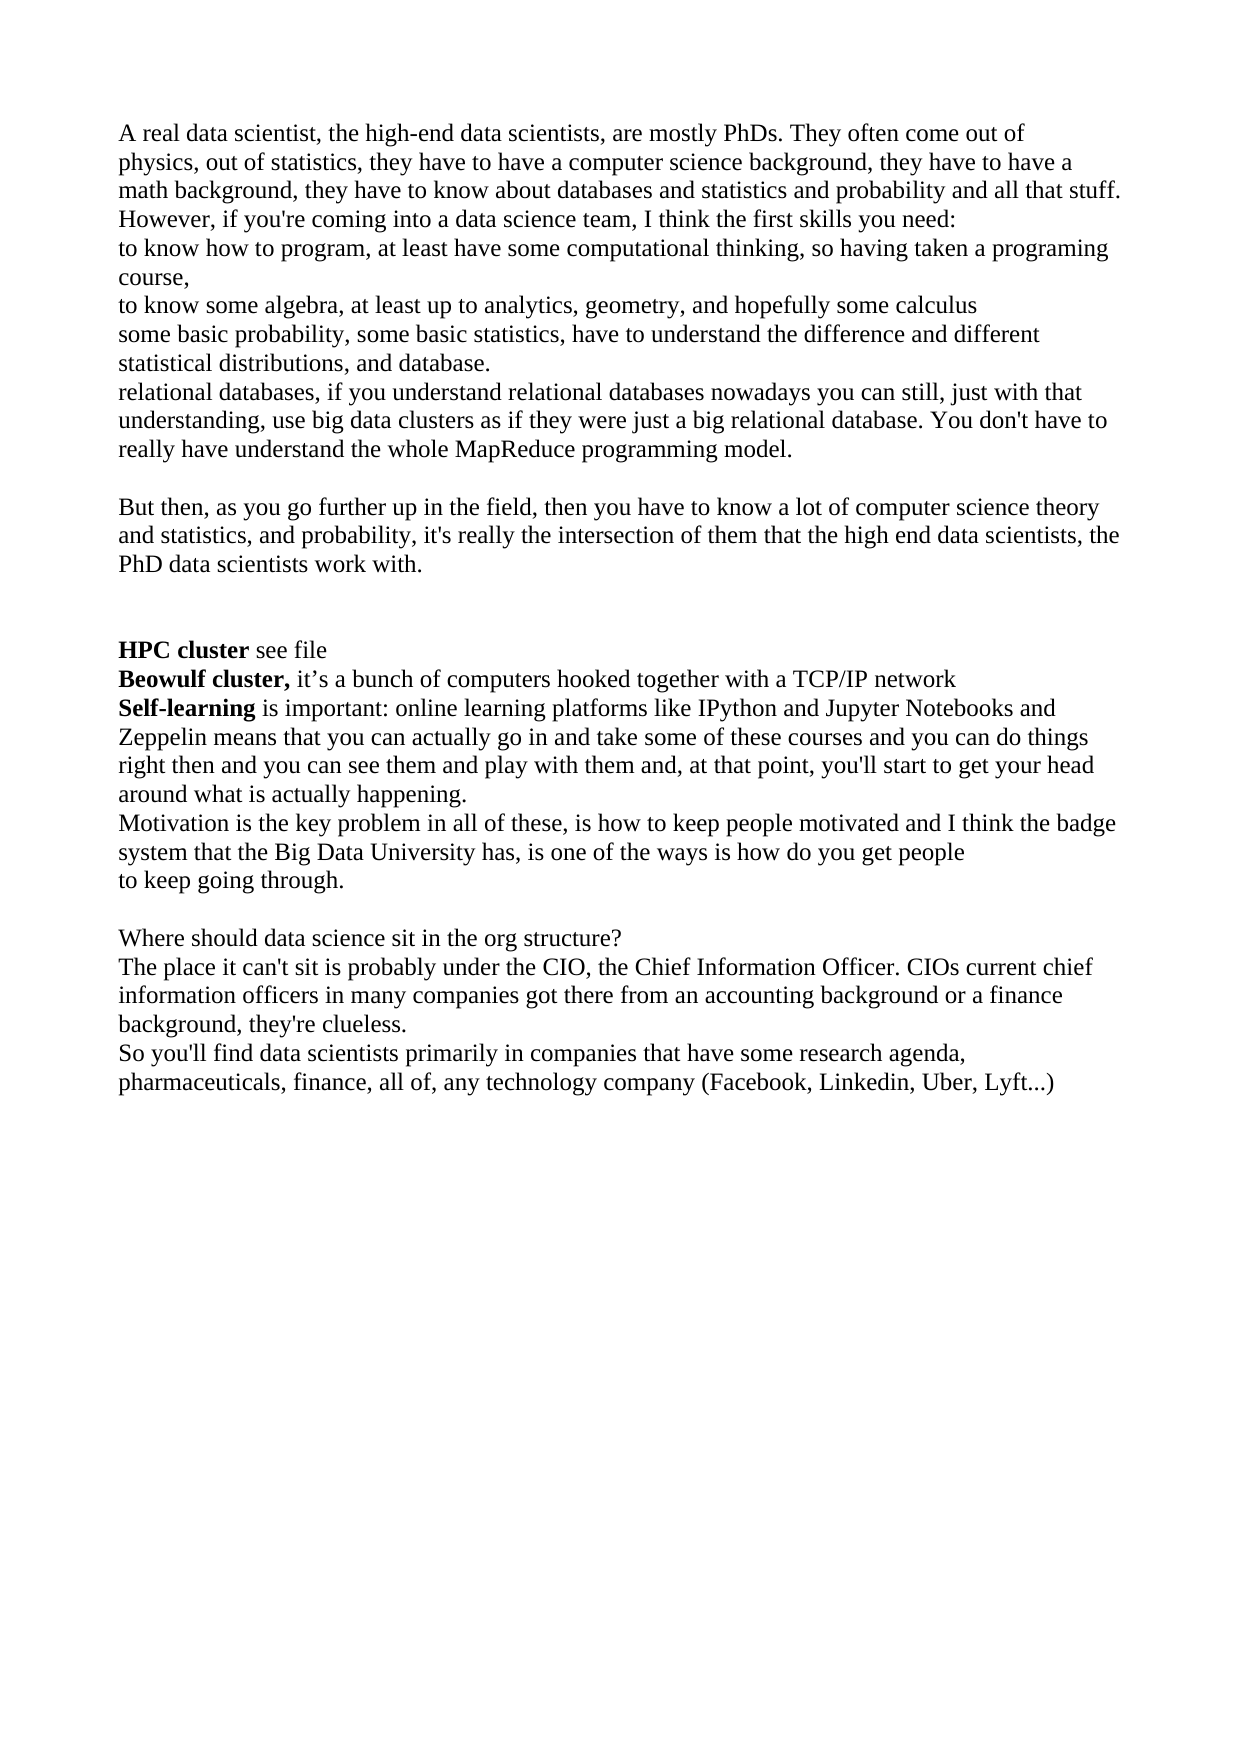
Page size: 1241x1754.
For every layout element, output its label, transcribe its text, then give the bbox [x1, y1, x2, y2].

text to know some algebra, at least up to analytics, geometry, and hopefully some calculus [118, 291, 1122, 319]
text But then, as you go further up in the field, then you have to know a lot of computer science theory and statistics, and probability, it's really the intersection of them that the high end data scientists, the PhD data scientists work with. [118, 492, 1122, 578]
text Motivation is the key problem in all of these, is how to keep people motivated and I think the badge system that the Big Data University has, is one of the ways is how do you get people [118, 808, 1122, 866]
text Self-learning is important: online learning platforms like IPython and Jupyter Notebooks and Zeppelin means that you can actually go in and take some of these courses and you can do things right then and you can see them and play with them and, at that point, you'll start to get your head around what is actually happening. [118, 693, 1122, 808]
text So you'll find data scientists primarily in companies that have some research agenda, pharmaceuticals, finance, all of, any technology company (Facebook, Linkedin, Uber, Lyft...) [118, 1038, 1122, 1096]
text to know how to program, at least have some computational thinking, so having taken a programing course, [118, 233, 1122, 291]
text Where should data science sit in the org structure? [118, 923, 1122, 952]
text Beowulf cluster, it’s a bunch of computers hooked together with a TCP/IP network [118, 664, 1122, 693]
text The place it can't sit is probably under the CIO, the Chief Information Officer. CIOs current chief information officers in many companies got there from an accounting background or a finance background, they're clueless. [118, 952, 1122, 1038]
text relational databases, if you understand relational databases nowadays you can still, just with that understanding, use big data clusters as if they were just a big relational database. You don't have to really have understand the whole MapReduce programming model. [118, 377, 1122, 463]
text to keep going through. [118, 866, 1122, 894]
text physics, out of statistics, they have to have a computer science background, they have to have a math background, they have to know about databases and statistics and probability and all that stuff. However, if you're coming into a data science team, I think the first skills you need: [118, 147, 1122, 233]
text some basic probability, some basic statistics, have to understand the difference and different statistical distributions, and database. [118, 319, 1122, 377]
text HPC cluster see file [118, 636, 1122, 664]
text A real data scientist, the high-end data scientists, are mostly PhDs. They often come out of [118, 118, 1122, 147]
